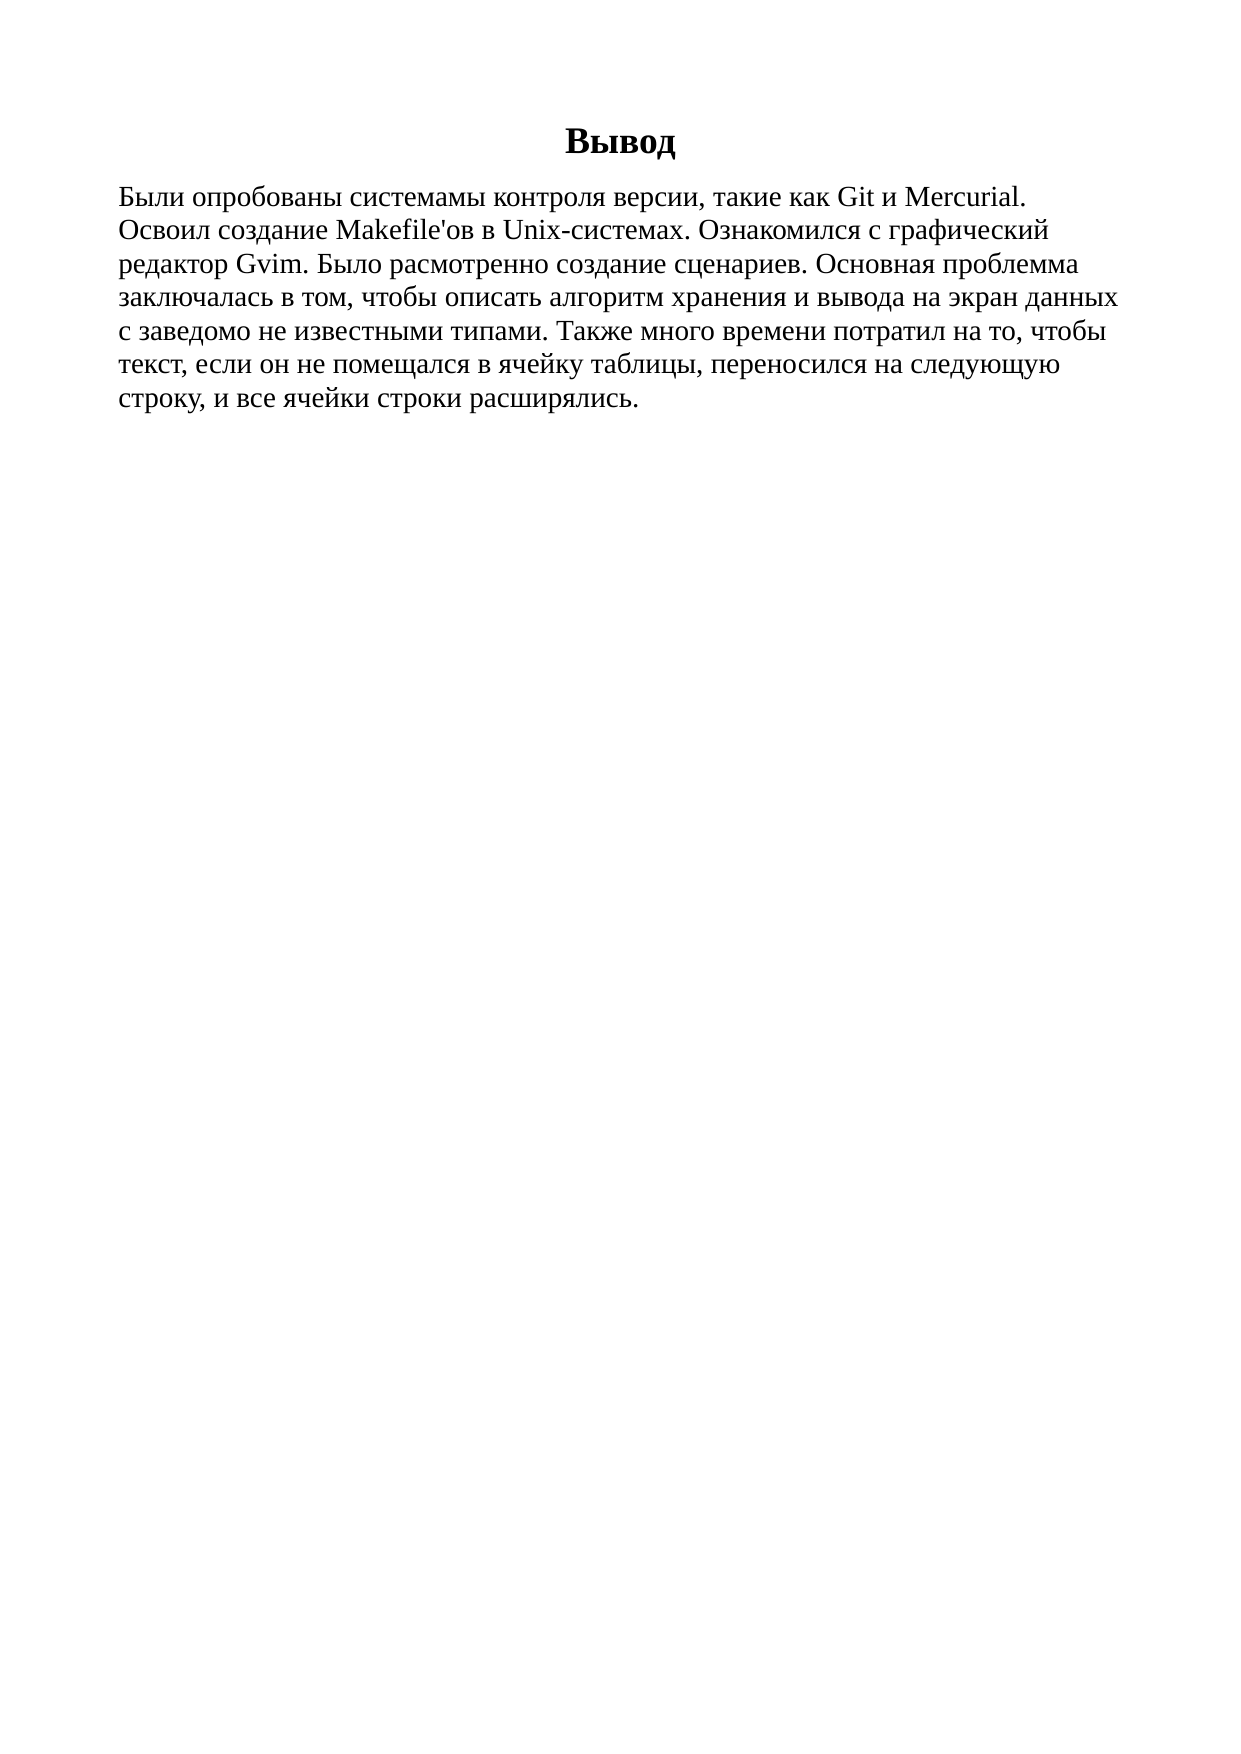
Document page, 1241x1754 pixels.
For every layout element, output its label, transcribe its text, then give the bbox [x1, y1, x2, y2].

title Вывод [118, 118, 1122, 161]
text Были опробованы системамы контроля версии, такие как Git и Mercurial. Освоил создание Makefile'ов в Unix-системах. Ознакомился с графический редактор Gvim. Было расмотренно создание сценариев. Основная проблемма заключалась в том, чтобы описать алгоритм хранения и вывода на экран данных с заведомо не известными типами. Также много времени потратил на то, чтобы текст, если он не помещался в ячейку таблицы, переносился на следующую строку, и все ячейки строки расширялись. [118, 179, 1122, 414]
